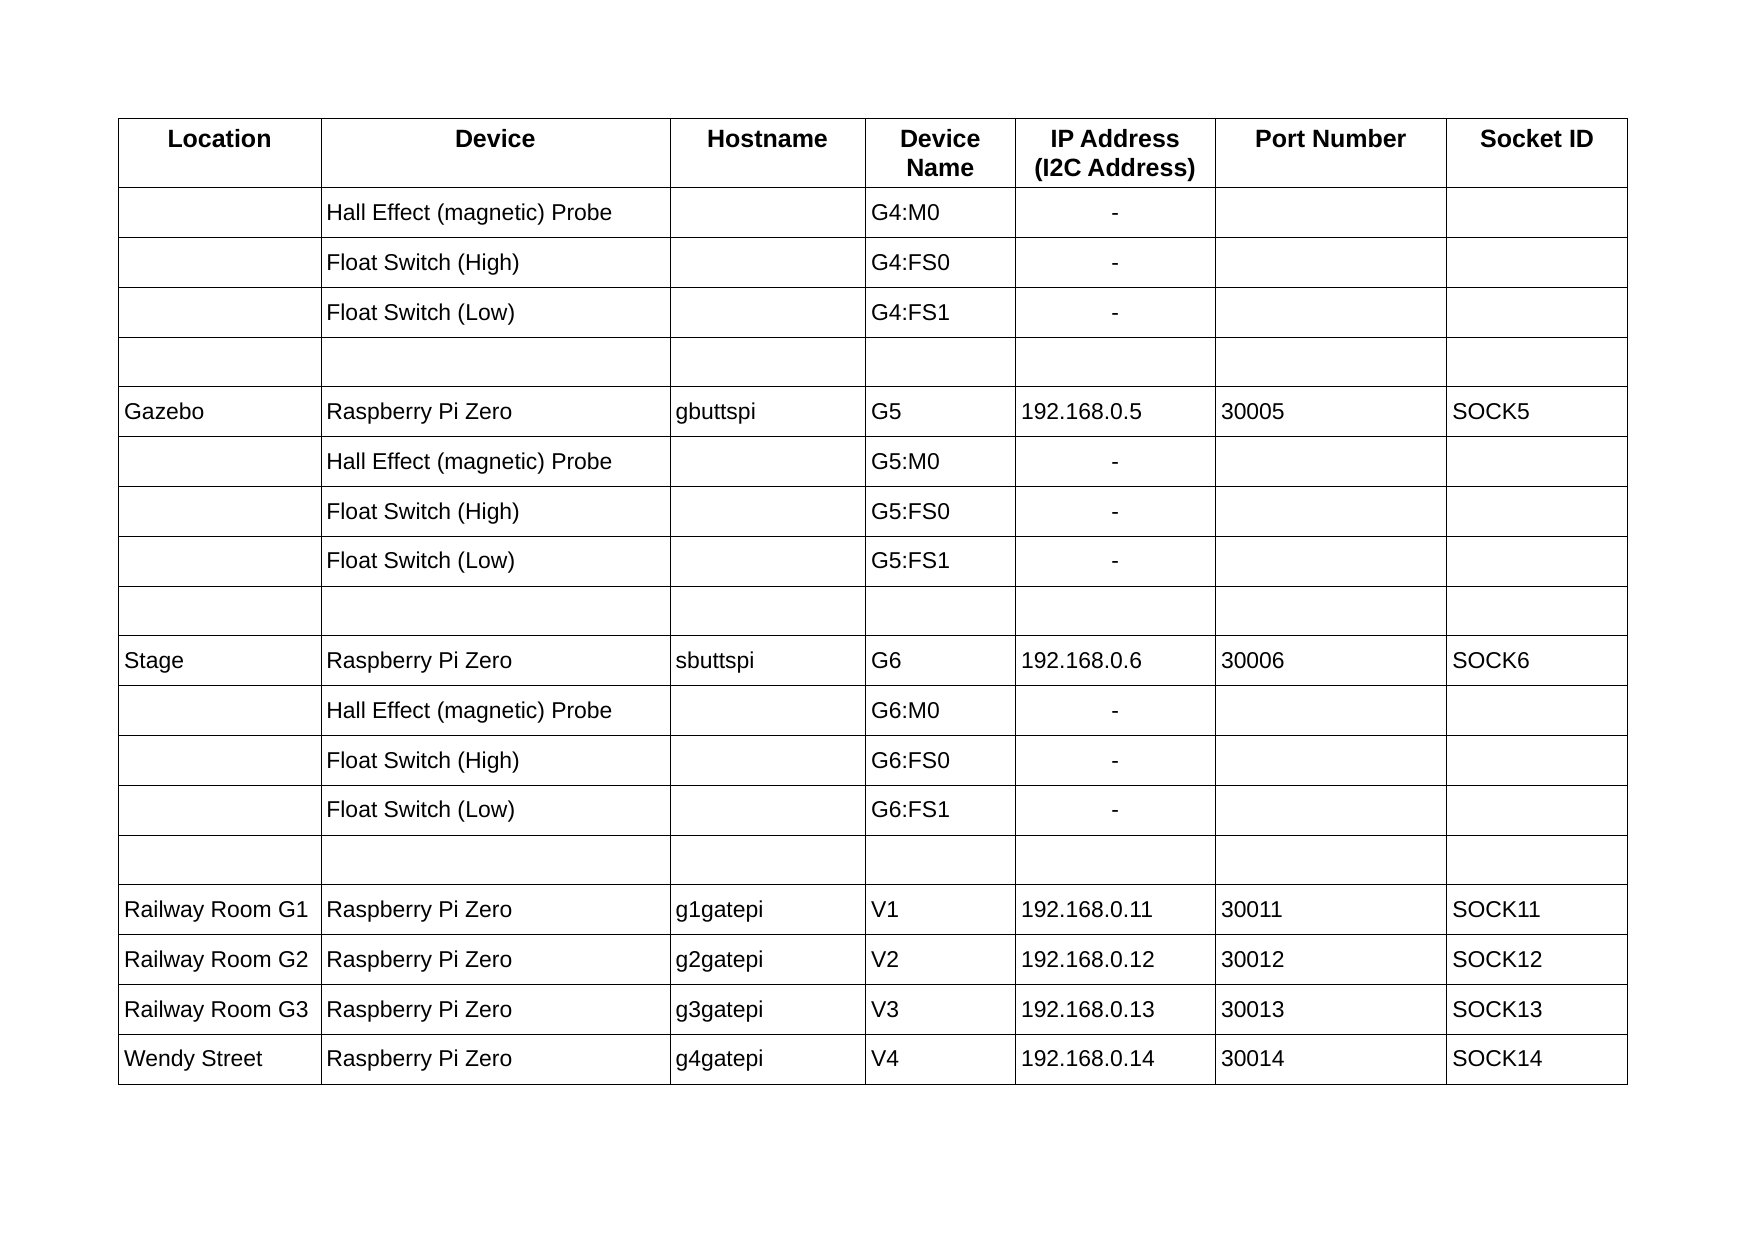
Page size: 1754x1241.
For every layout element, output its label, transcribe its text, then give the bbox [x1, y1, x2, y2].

table_cell [1447, 238, 1627, 287]
table_cell SOCK13 [1447, 985, 1627, 1034]
table_cell [1016, 338, 1215, 386]
table_cell Raspberry Pi Zero [322, 636, 670, 685]
table_cell G5:M0 [866, 437, 1015, 486]
table_cell Hall Effect (magnetic) Probe [322, 686, 670, 735]
table_cell gbuttspi [671, 387, 865, 436]
table_cell Float Switch (High) [322, 238, 670, 287]
table_cell G6:FS1 [866, 786, 1015, 834]
table_cell [119, 786, 321, 834]
table_cell [119, 338, 321, 386]
table_cell [119, 487, 321, 536]
table_cell Raspberry Pi Zero [322, 935, 670, 984]
table_cell 192.168.0.11 [1016, 885, 1215, 934]
table_cell [671, 487, 865, 536]
table_cell [119, 587, 321, 635]
table_cell Float Switch (Low) [322, 288, 670, 337]
table_cell 192.168.0.6 [1016, 636, 1215, 685]
table_cell G6:M0 [866, 686, 1015, 735]
table_cell Raspberry Pi Zero [322, 985, 670, 1034]
table_cell [1447, 288, 1627, 337]
table_cell [671, 338, 865, 386]
table_cell [1216, 736, 1446, 785]
table_cell Railway Room G2 [119, 935, 321, 984]
table_cell - [1016, 537, 1215, 586]
table_cell [671, 587, 865, 635]
table_cell Wendy Street [119, 1035, 321, 1083]
table_cell [1447, 537, 1627, 586]
table_header Socket ID [1447, 119, 1627, 187]
table_cell g4gatepi [671, 1035, 865, 1083]
table_cell [1216, 587, 1446, 635]
table_cell - [1016, 487, 1215, 536]
table_cell [322, 587, 670, 635]
table_cell 30014 [1216, 1035, 1446, 1083]
table_cell 192.168.0.13 [1016, 985, 1215, 1034]
table_cell [119, 537, 321, 586]
table_cell Raspberry Pi Zero [322, 885, 670, 934]
table_cell SOCK5 [1447, 387, 1627, 436]
table_cell 192.168.0.5 [1016, 387, 1215, 436]
table_cell [671, 836, 865, 884]
table_cell g3gatepi [671, 985, 865, 1034]
table_cell [671, 537, 865, 586]
table_cell 30013 [1216, 985, 1446, 1034]
table_cell [1447, 836, 1627, 884]
table_cell - [1016, 786, 1215, 834]
table_cell [1016, 587, 1215, 635]
table_cell [1216, 238, 1446, 287]
table_cell Hall Effect (magnetic) Probe [322, 437, 670, 486]
table_cell Gazebo [119, 387, 321, 436]
table_cell G6 [866, 636, 1015, 685]
table_cell [1447, 487, 1627, 536]
table_cell Raspberry Pi Zero [322, 1035, 670, 1083]
table_cell [866, 836, 1015, 884]
table_cell [1216, 786, 1446, 834]
table_cell [1447, 686, 1627, 735]
table_cell [1447, 587, 1627, 635]
table_header Device [322, 119, 670, 187]
table_header Location [119, 119, 321, 187]
table_cell SOCK6 [1447, 636, 1627, 685]
table_cell Float Switch (High) [322, 487, 670, 536]
table_cell - [1016, 188, 1215, 237]
table_cell - [1016, 437, 1215, 486]
table_cell [671, 437, 865, 486]
table_cell Hall Effect (magnetic) Probe [322, 188, 670, 237]
table_cell [1216, 188, 1446, 237]
table_cell [671, 786, 865, 834]
table_cell [866, 338, 1015, 386]
table_cell 192.168.0.14 [1016, 1035, 1215, 1083]
table_header Port Number [1216, 119, 1446, 187]
table_cell g1gatepi [671, 885, 865, 934]
table_cell [671, 736, 865, 785]
table_cell [1447, 786, 1627, 834]
table_cell [119, 836, 321, 884]
table_cell [671, 238, 865, 287]
table_cell [119, 437, 321, 486]
table_header Device Name [866, 119, 1015, 187]
table_cell Float Switch (Low) [322, 786, 670, 834]
table_cell 30006 [1216, 636, 1446, 685]
table_cell [1216, 338, 1446, 386]
table_cell Railway Room G1 [119, 885, 321, 934]
table_cell V1 [866, 885, 1015, 934]
table_cell Railway Room G3 [119, 985, 321, 1034]
table_cell g2gatepi [671, 935, 865, 984]
table_cell SOCK11 [1447, 885, 1627, 934]
table_cell G5 [866, 387, 1015, 436]
table_cell [322, 338, 670, 386]
table_cell - [1016, 736, 1215, 785]
table_cell - [1016, 288, 1215, 337]
table_cell [1016, 836, 1215, 884]
table_cell V4 [866, 1035, 1015, 1083]
table_cell Float Switch (Low) [322, 537, 670, 586]
table_cell 30011 [1216, 885, 1446, 934]
table_cell [119, 238, 321, 287]
table_cell [322, 836, 670, 884]
table_cell SOCK14 [1447, 1035, 1627, 1083]
table_cell sbuttspi [671, 636, 865, 685]
table_cell [1216, 686, 1446, 735]
table_cell SOCK12 [1447, 935, 1627, 984]
table_header IP Address (I2C Address) [1016, 119, 1215, 187]
table_cell [671, 188, 865, 237]
table_cell [1216, 437, 1446, 486]
table_cell [1447, 188, 1627, 237]
table_cell [1447, 736, 1627, 785]
table_cell [671, 686, 865, 735]
table_cell [866, 587, 1015, 635]
table_cell [1447, 437, 1627, 486]
table_cell [1216, 836, 1446, 884]
table_cell - [1016, 686, 1215, 735]
table_cell - [1016, 238, 1215, 287]
table_cell G5:FS0 [866, 487, 1015, 536]
table_cell [1216, 487, 1446, 536]
table_cell [119, 736, 321, 785]
table_cell G5:FS1 [866, 537, 1015, 586]
table_cell 30005 [1216, 387, 1446, 436]
table_cell V2 [866, 935, 1015, 984]
table_cell [671, 288, 865, 337]
table_cell G4:FS0 [866, 238, 1015, 287]
table_cell [119, 686, 321, 735]
table_cell G4:FS1 [866, 288, 1015, 337]
table_cell [1447, 338, 1627, 386]
table_cell Raspberry Pi Zero [322, 387, 670, 436]
table_cell Float Switch (High) [322, 736, 670, 785]
table_cell [1216, 288, 1446, 337]
table_cell G6:FS0 [866, 736, 1015, 785]
table_cell [119, 288, 321, 337]
table_cell V3 [866, 985, 1015, 1034]
table_cell Stage [119, 636, 321, 685]
table_cell 30012 [1216, 935, 1446, 984]
table_header Hostname [671, 119, 865, 187]
table_cell G4:M0 [866, 188, 1015, 237]
table_cell 192.168.0.12 [1016, 935, 1215, 984]
table_cell [1216, 537, 1446, 586]
table_cell [119, 188, 321, 237]
